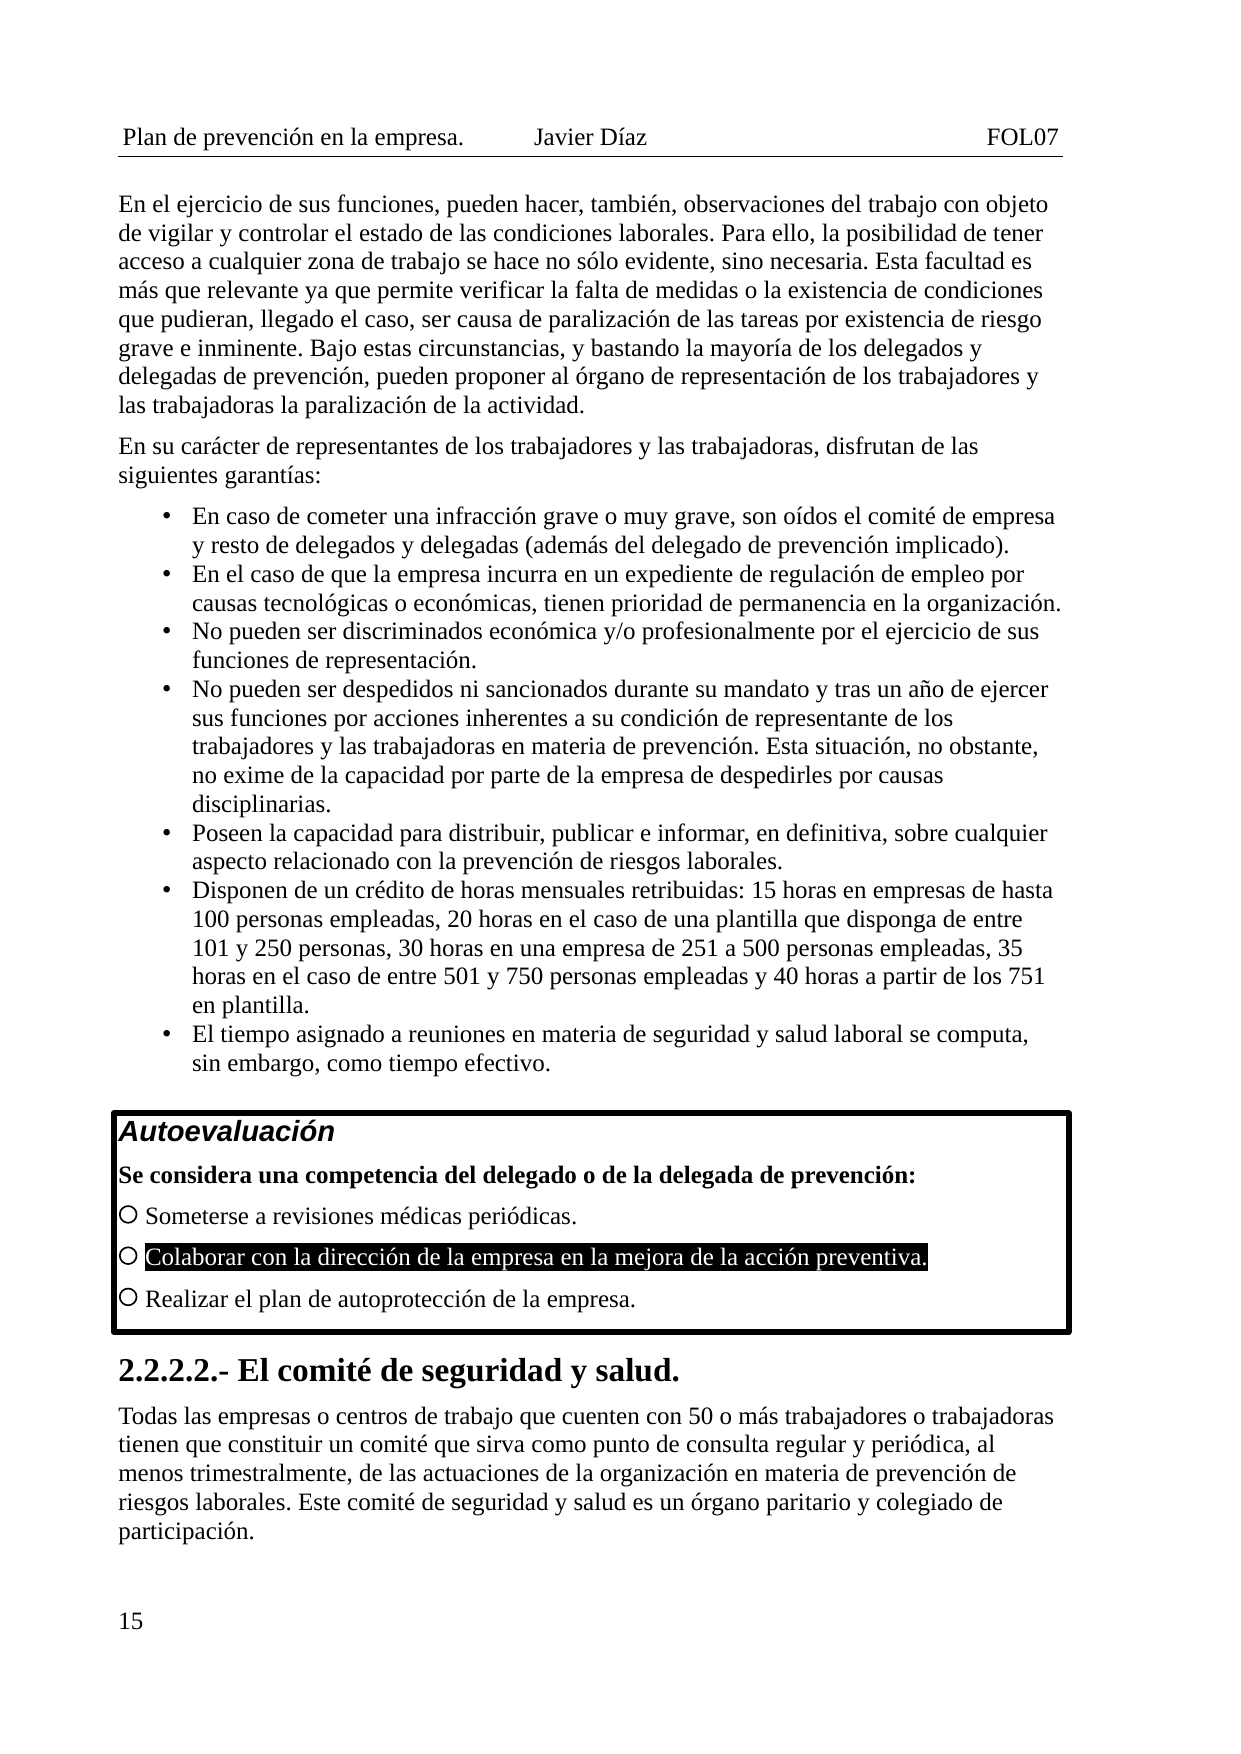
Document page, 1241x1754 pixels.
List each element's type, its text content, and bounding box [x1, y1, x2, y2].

text Se considera una competencia del delegado o de la delegada de prevención: [118, 1160, 1063, 1189]
text Someterse a revisiones médicas periódicas. [118, 1201, 1063, 1230]
text Todas las empresas o centros de trabajo que cuenten con 50 o más trabajadores o trabajadoras tie­nen que constituir un comité que sirva como punto de consulta regular y periódi­ca, al menos trimestralmente, de las actuaciones de la organización en materia de prevención de riesgos laborales. Este comité de seguridad y salud es un órgano pari­tario y colegiado de participación. [118, 1401, 1063, 1544]
text Colaborar con la dirección de la empresa en la mejora de la acción preventiva. [118, 1242, 1063, 1271]
list No pueden ser discriminados económica y/o profesionalmente por el ejercicio de sus funciones de representación. [162, 616, 1063, 674]
text En su carácter de representantes de los trabajadores y las trabajadoras, disfrutan de las siguientes garantías: [118, 431, 1063, 489]
subtitle Autoevaluación [118, 1116, 1063, 1147]
subtitle 2.2.2.2.- El comité de seguridad y salud. [118, 1350, 1063, 1388]
list No pueden ser despedidos ni sancionados durante su mandato y tras un año de ejercer sus funciones por acciones inherentes a su condición de representante de los trabajadores y las trabajadoras en materia de prevención. Esta situación, no obstante, no exime de la capacidad por parte de la empresa de despedirles por causas disciplinarias. [162, 674, 1063, 818]
text Realizar el plan de autoprotección de la empresa. [118, 1284, 1063, 1312]
list En el caso de que la empresa incurra en un expediente de regulación de empleo por causas tecnológicas o económicas, tienen prioridad de permanencia en la organización. [162, 559, 1063, 616]
list Poseen la capacidad para distribuir, publicar e informar, en definitiva, sobre cualquier aspecto relacionado con la prevención de riesgos laborales. [162, 818, 1063, 875]
text En el ejercicio de sus funciones, pueden hacer, también, observaciones del trabajo con objeto de vigilar y controlar el estado de las condiciones laborales. Para ello, la posibilidad de tener acceso a cualquier zona de trabajo se hace no sólo evidente, sino necesaria. Esta facultad es más que relevante ya que permite verificar la falta de medidas o la existencia de condiciones que pudieran, llegado el caso, ser causa de paralización de las tareas por existencia de riesgo grave e inminente. Bajo estas circunstancias, y bastando la mayoría de los delegados y delegadas de prevención, pueden proponer al órgano de representación de los trabajadores y las trabajadoras la paralización de la actividad. [118, 189, 1063, 419]
list Disponen de un crédito de horas mensuales retribuidas: 15 horas en empresas de hasta 100 personas empleadas, 20 horas en el caso de una plantilla que disponga de entre 101 y 250 personas, 30 horas en una empresa de 251 a 500 personas empleadas, 35 horas en el caso de entre 501 y 750 personas empleadas y 40 horas a partir de los 751 en plantilla. [162, 875, 1063, 1019]
list El tiempo asignado a reuniones en materia de seguridad y salud laboral se computa, sin embargo, como tiempo efectivo. [162, 1019, 1063, 1076]
list En caso de cometer una infracción grave o muy grave, son oídos el comité de empresa y resto de delegados y delegadas (además del delegado de prevención implicado). [162, 501, 1063, 559]
